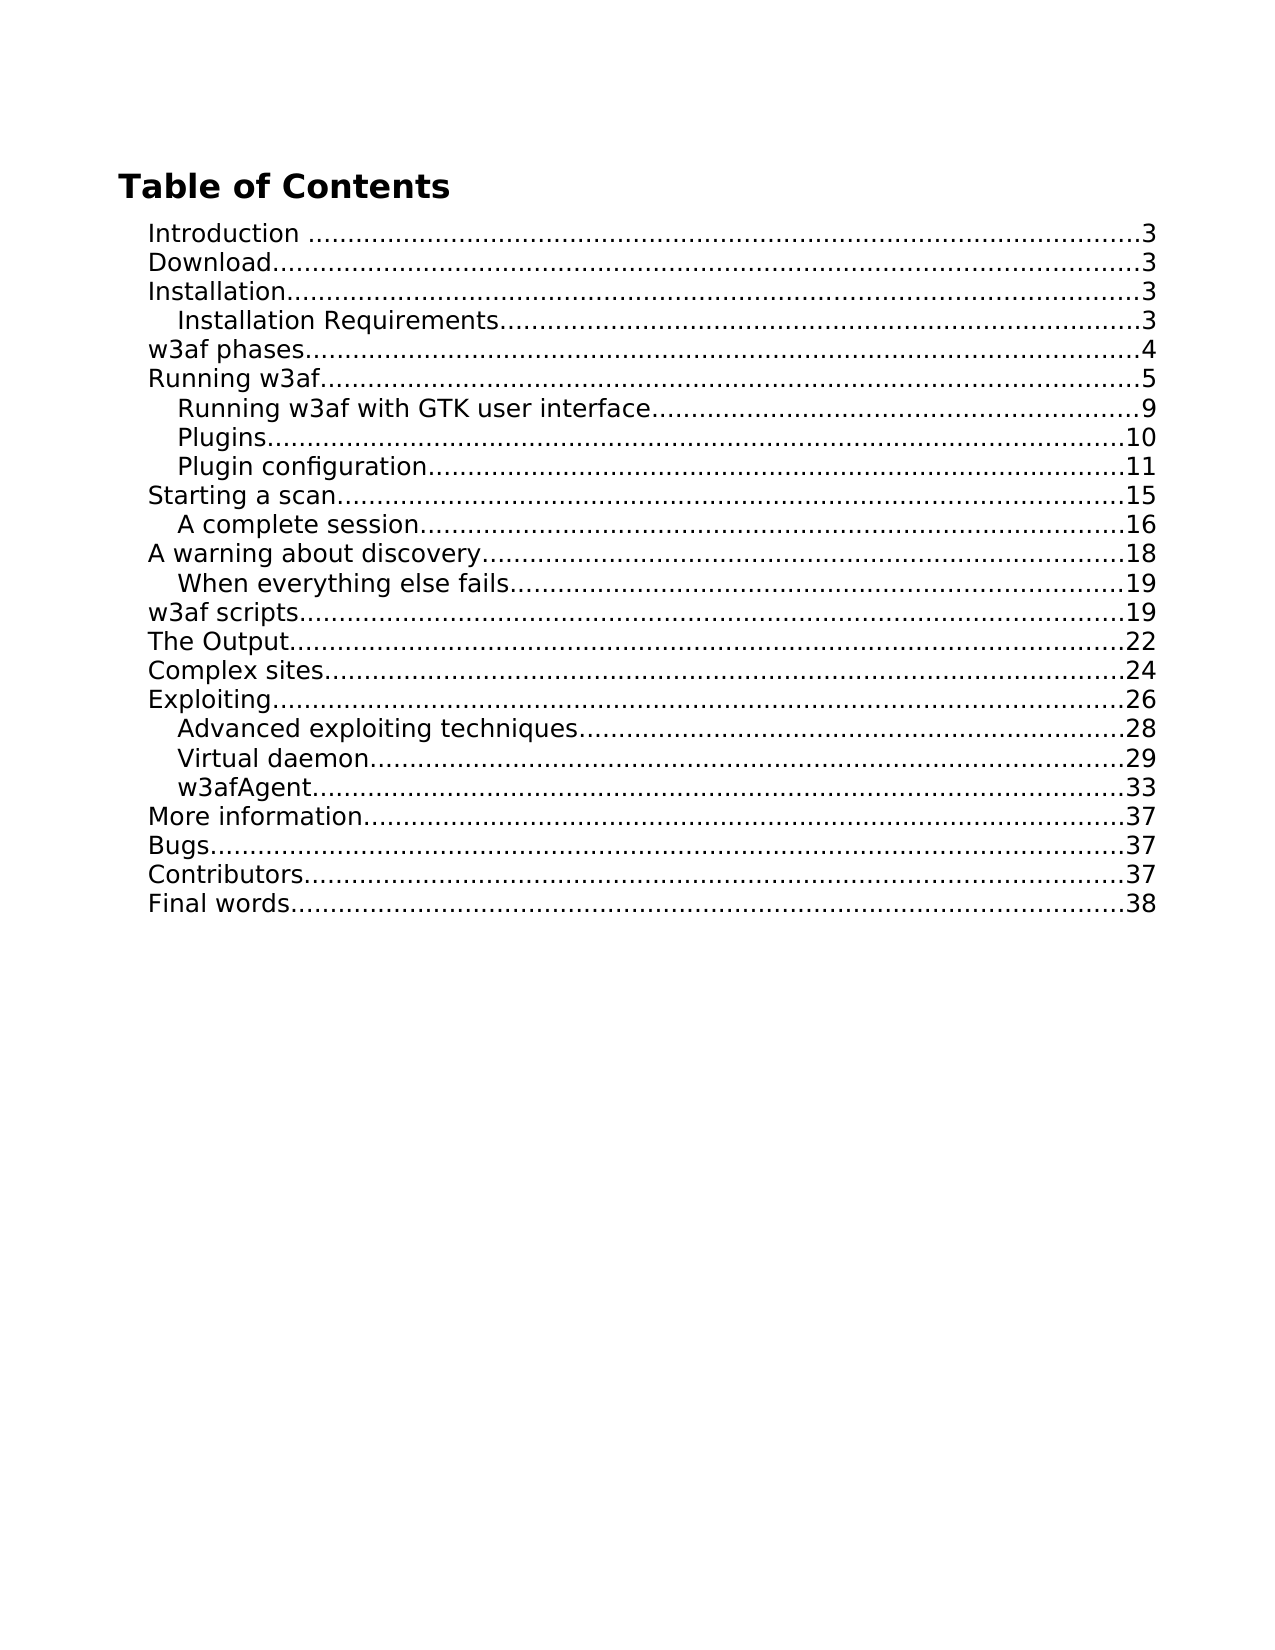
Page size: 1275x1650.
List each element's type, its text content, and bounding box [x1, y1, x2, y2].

text The Output 22 [148, 627, 1157, 656]
text When everything else fails... 19 [177, 569, 1157, 598]
text Installation 3 [148, 277, 1157, 306]
text Advanced exploiting techniques 28 [177, 714, 1157, 744]
text Virtual daemon 29 [177, 744, 1157, 773]
text More information 37 [148, 802, 1157, 831]
text A warning about discovery 18 [148, 539, 1157, 569]
text w3af phases 4 [148, 335, 1157, 364]
text Download 3 [148, 248, 1157, 277]
text Introduction 3 [148, 219, 1157, 248]
text Contributors 37 [148, 860, 1157, 889]
text Running w3af 5 [148, 364, 1157, 394]
subtitle Table of Contents [118, 167, 1157, 206]
text w3afAgent 33 [177, 773, 1157, 802]
text Exploiting 26 [148, 685, 1157, 714]
text Starting a scan 15 [148, 481, 1157, 510]
text Running w3af with GTK user interface 9 [177, 394, 1157, 423]
text w3af scripts 19 [148, 598, 1157, 627]
text Plugins 10 [177, 423, 1157, 452]
text Installation Requirements 3 [177, 306, 1157, 335]
text A complete session 16 [177, 510, 1157, 539]
text Bugs 37 [148, 831, 1157, 860]
text Final words 38 [148, 889, 1157, 919]
text Plugin configuration 11 [177, 452, 1157, 481]
text Complex sites 24 [148, 656, 1157, 685]
